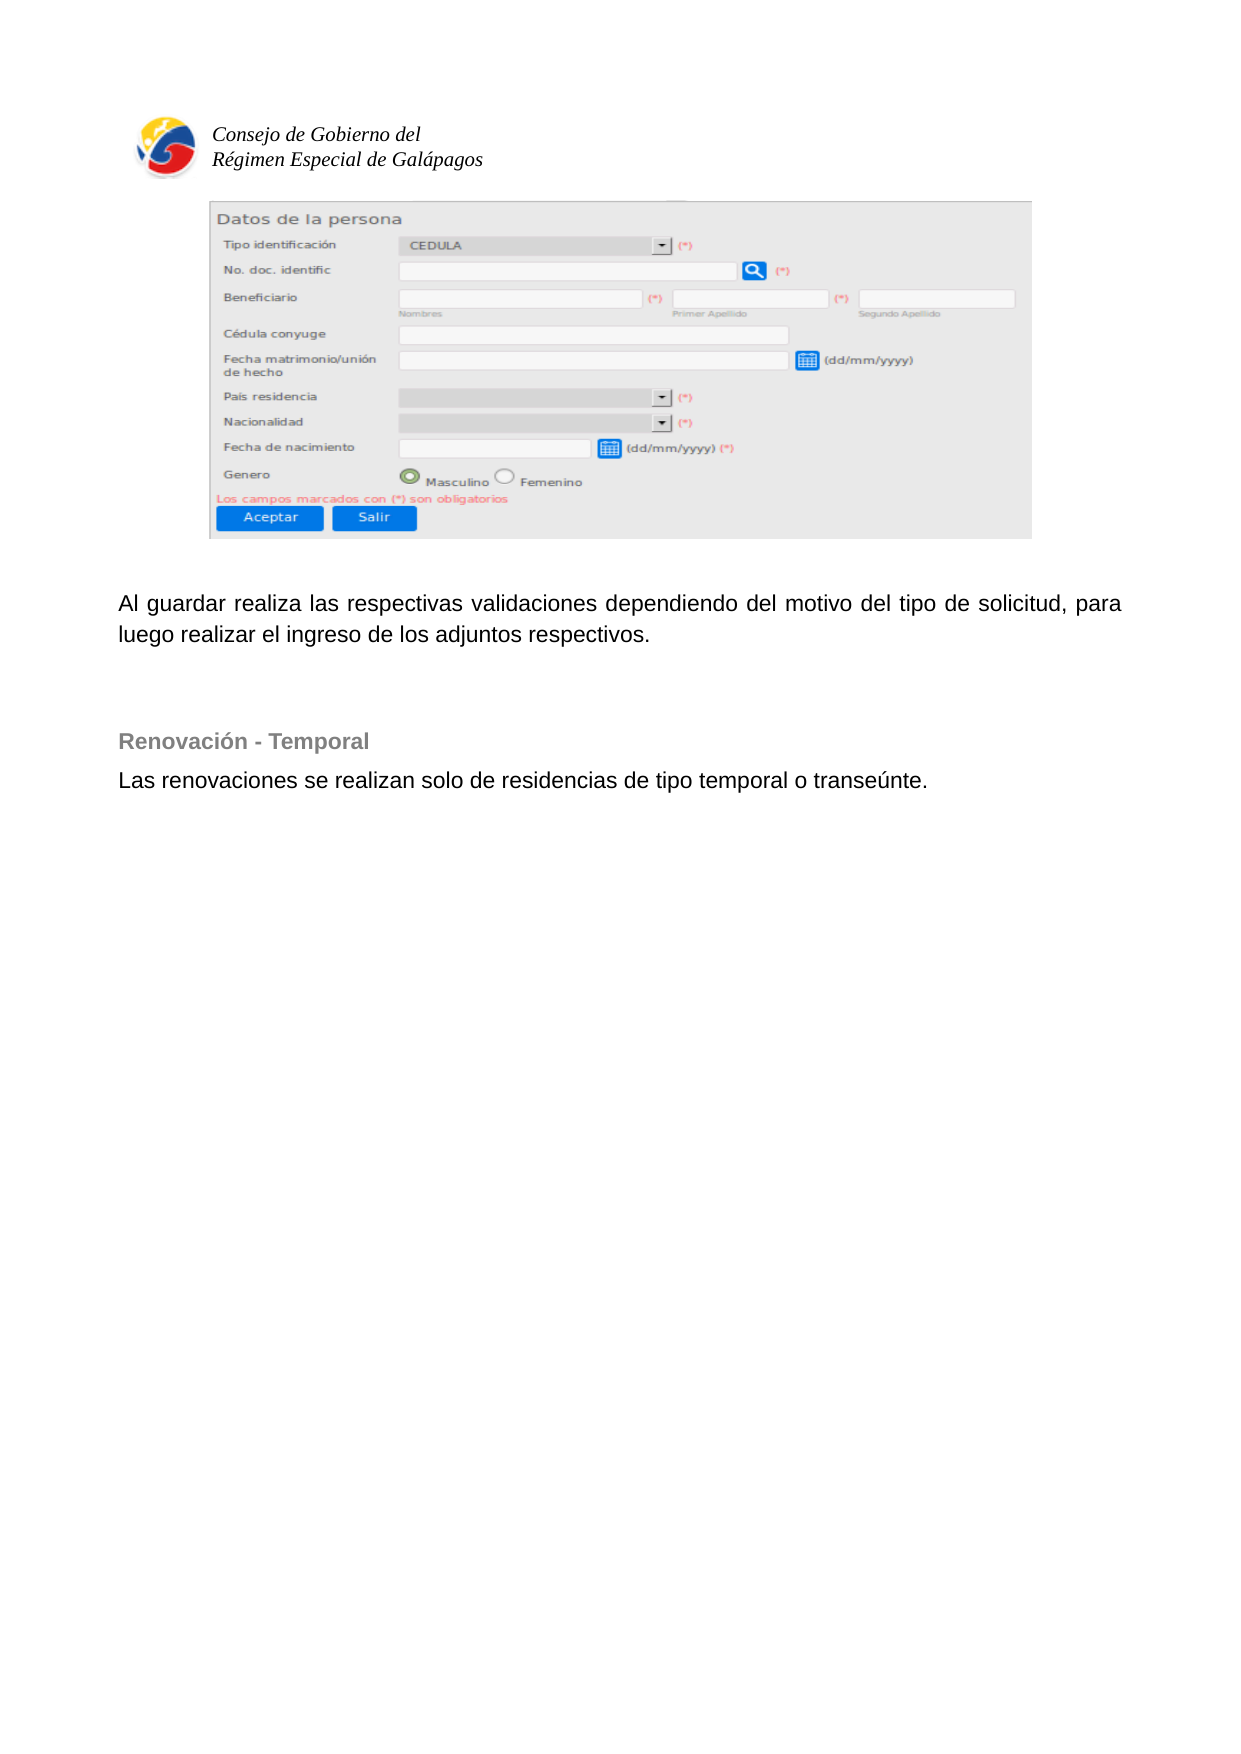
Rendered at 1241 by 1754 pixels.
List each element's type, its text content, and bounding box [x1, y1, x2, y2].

text Las renovaciones se realizan solo de residencias de tipo temporal o transeúnte. [118, 767, 1122, 793]
subtitle Renovación - Temporal [118, 728, 1122, 754]
picture [208, 200, 1032, 539]
text Al guardar realiza las respectivas validaciones dependiendo del motivo del tipo de solicitud, para luego realizar el ingreso de los adjuntos respectivos. [118, 589, 1122, 647]
picture [129, 113, 208, 179]
